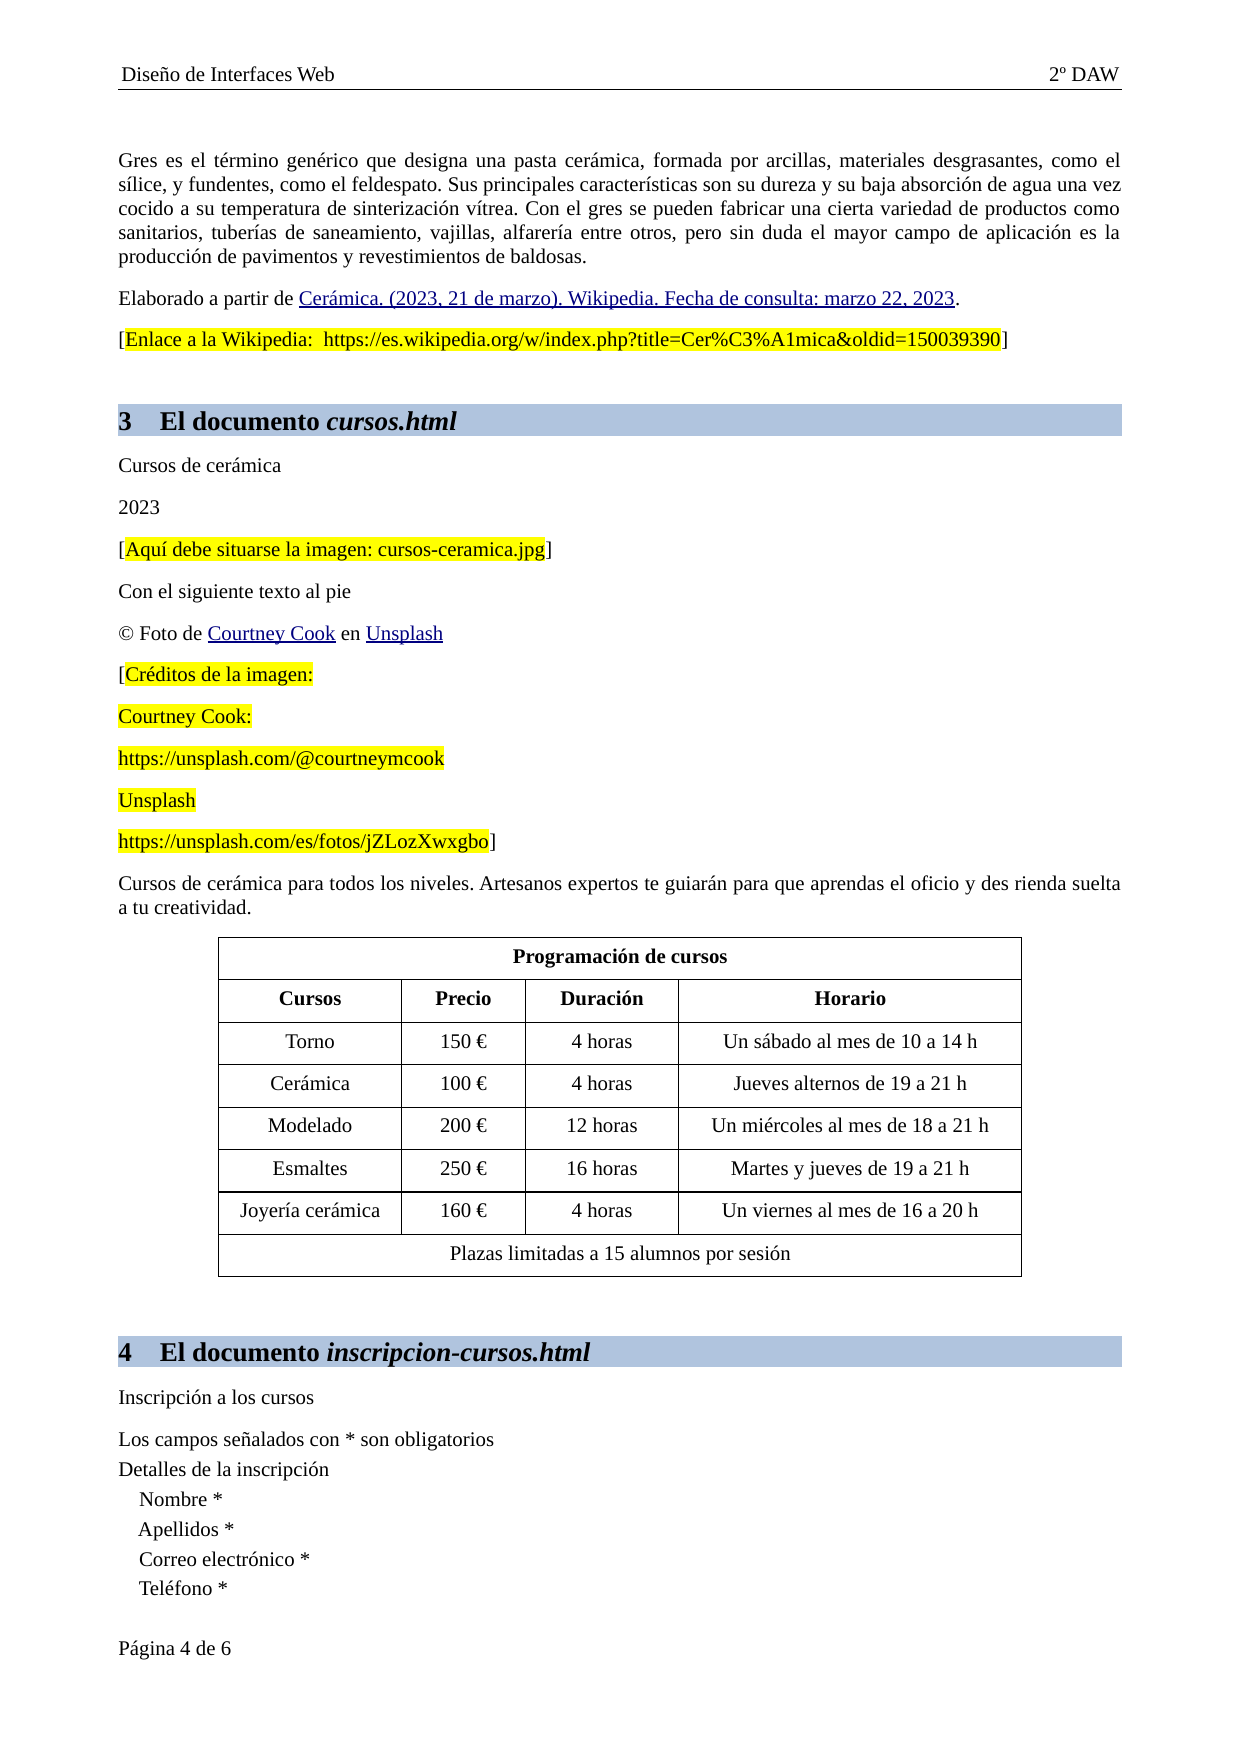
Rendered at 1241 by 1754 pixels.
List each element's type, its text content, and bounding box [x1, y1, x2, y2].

subtitle El documento inscripcion-cursos.html [118, 1336, 1122, 1367]
text Courtney Cook: [118, 704, 1122, 728]
text [Créditos de la imagen: [118, 662, 1122, 686]
table_cell Precio [402, 980, 525, 1022]
text Cursos de cerámica para todos los niveles. Artesanos expertos te guiarán para que aprendas el oficio y des rienda suelta a tu creatividad. [118, 871, 1122, 919]
table_cell Joyería cerámica [219, 1193, 401, 1234]
table_cell 200 € [402, 1108, 525, 1149]
subtitle El documento cursos.html [118, 404, 1122, 436]
text 2023 [118, 495, 1122, 519]
table_cell Cursos [219, 980, 401, 1022]
table_cell 160 € [402, 1193, 525, 1234]
text Elaborado a partir de Cerámica. (2023, 21 de marzo). Wikipedia. Fecha de consulta: marzo 22, 2023. [118, 286, 1122, 310]
text Gres es el término genérico que designa una pasta cerámica, formada por arcillas, materiales desgrasantes, como el sílice, y fundentes, como el feldespato. Sus principales características son su dureza y su baja absorción de agua una vez cocido a su temperatura de sinterización vítrea. Con el gres se pueden fabricar una cierta variedad de productos como sanitarios, tuberías de saneamiento, vajillas, alfarería entre otros, pero sin duda el mayor campo de aplicación es la producción de pavimentos y revestimientos de baldosas. [118, 148, 1122, 268]
text Unsplash [118, 788, 1122, 812]
text https://unsplash.com/@courtneymcook [118, 746, 1122, 770]
text Correo electrónico * [118, 1546, 1122, 1571]
text Teléfono * [118, 1576, 1122, 1600]
table_cell Un miércoles al mes de 18 a 21 h [679, 1108, 1021, 1149]
table_cell 4 horas [526, 1193, 678, 1234]
table_cell Jueves alternos de 19 a 21 h [679, 1065, 1021, 1107]
table_cell 150 € [402, 1023, 525, 1064]
table_cell 250 € [402, 1150, 525, 1191]
text Cursos de cerámica [118, 453, 1122, 477]
table_cell 4 horas [526, 1065, 678, 1107]
table_cell Un viernes al mes de 16 a 20 h [679, 1193, 1021, 1234]
text [Aquí debe situarse la imagen: cursos-ceramica.jpg] [118, 537, 1122, 561]
table_cell 12 horas [526, 1108, 678, 1149]
text Los campos señalados con * son obligatorios [118, 1427, 1122, 1451]
table_cell Duración [526, 980, 678, 1022]
table_cell Modelado [219, 1108, 401, 1149]
table_header Programación de cursos [219, 938, 1021, 979]
table_cell Plazas limitadas a 15 alumnos por sesión [219, 1235, 1021, 1276]
table_cell 16 horas [526, 1150, 678, 1191]
text https://unsplash.com/es/fotos/jZLozXwxgbo] [118, 829, 1122, 853]
text Con el siguiente texto al pie [118, 579, 1122, 603]
table_cell Un sábado al mes de 10 a 14 h [679, 1023, 1021, 1064]
table_cell 4 horas [526, 1023, 678, 1064]
table_cell Horario [679, 980, 1021, 1022]
table_cell 100 € [402, 1065, 525, 1107]
text Nombre * [118, 1487, 1122, 1511]
text © Foto de Courtney Cook en Unsplash [118, 621, 1122, 644]
table_cell Cerámica [219, 1065, 401, 1107]
text Detalles de la inscripción [118, 1457, 1122, 1481]
table_cell Esmaltes [219, 1150, 401, 1191]
text Apellidos * [118, 1517, 1122, 1541]
text Inscripción a los cursos [118, 1385, 1122, 1409]
table_cell Martes y jueves de 19 a 21 h [679, 1150, 1021, 1191]
text [Enlace a la Wikipedia: https://es.wikipedia.org/w/index.php?title=Cer%C3%A1mica&oldid=150039390] [118, 327, 1122, 351]
table_cell Torno [219, 1023, 401, 1064]
